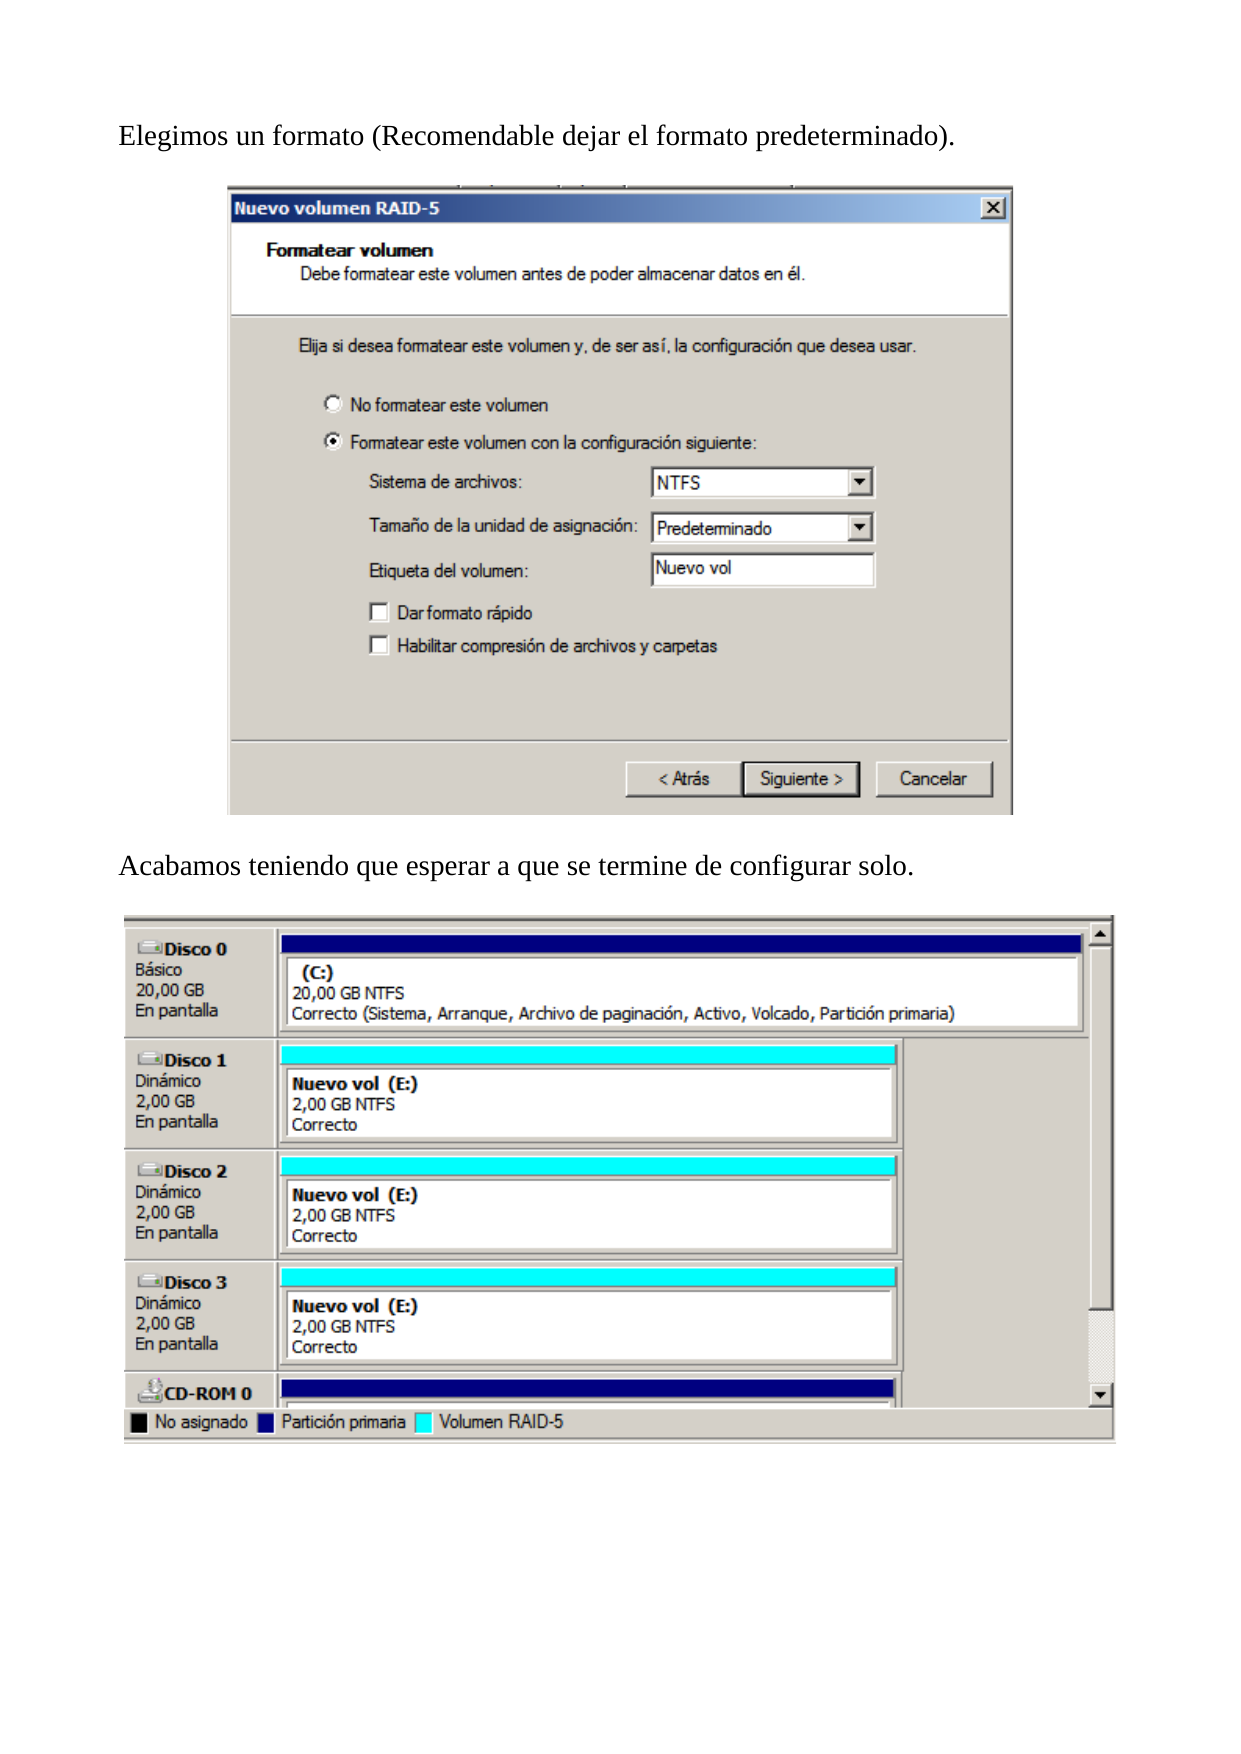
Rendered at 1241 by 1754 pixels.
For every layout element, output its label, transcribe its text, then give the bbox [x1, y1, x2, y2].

text Elegimos un formato (Recomendable dejar el formato predeterminado). [118, 118, 1122, 152]
picture [227, 185, 1014, 815]
text Acabamos teniendo que esperar a que se termine de configurar solo. [118, 848, 1122, 882]
picture [124, 915, 1117, 1444]
